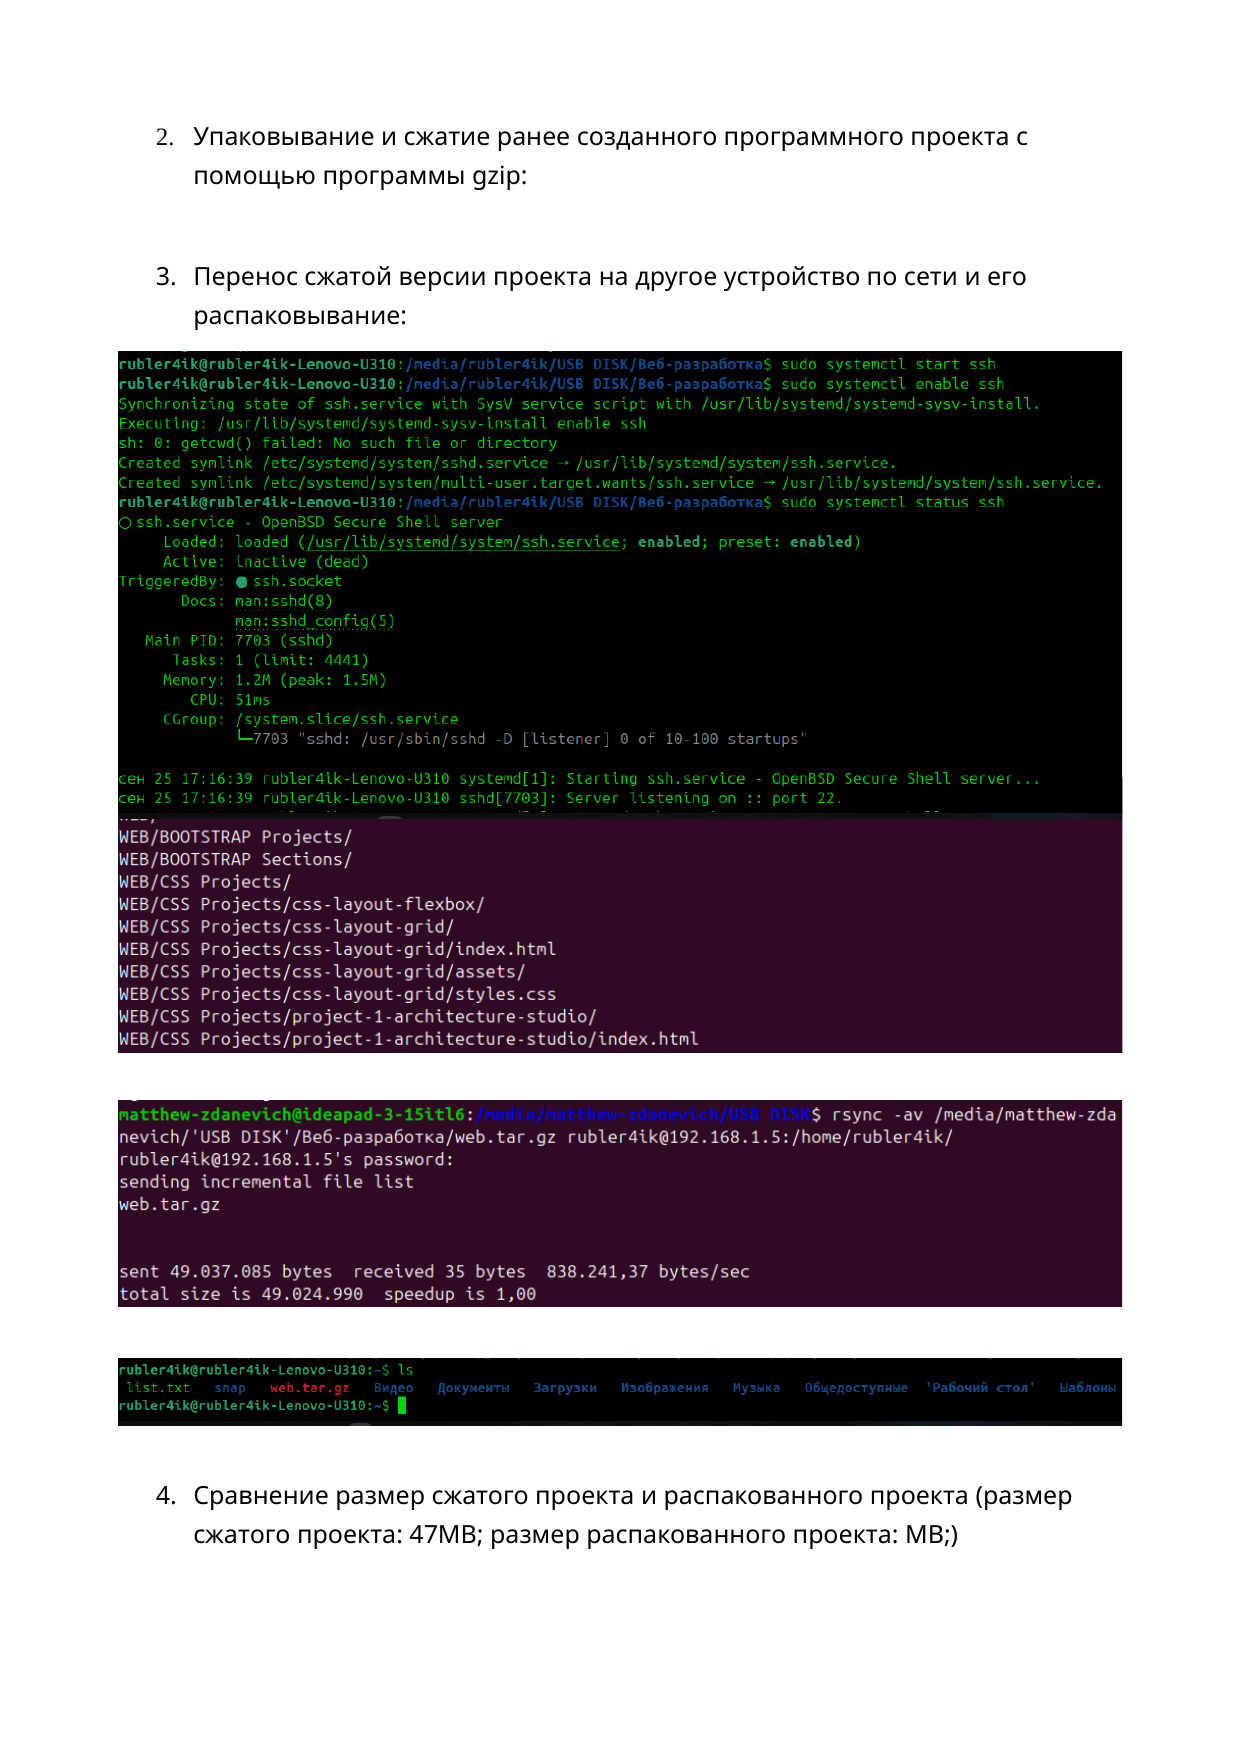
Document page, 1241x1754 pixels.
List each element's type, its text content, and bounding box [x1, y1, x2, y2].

list Упаковывание и сжатие ранее созданного программного проекта с помощью программы gzip: [156, 118, 1122, 191]
list Сравнение размер сжатого проекта и распакованного проекта (размер сжатого проекта: 47MB; размер распакованного проекта: MB;) [156, 1477, 1122, 1551]
list Перенос сжатой версии проекта на другое устройство по сети и его распаковывание: [156, 259, 1122, 332]
